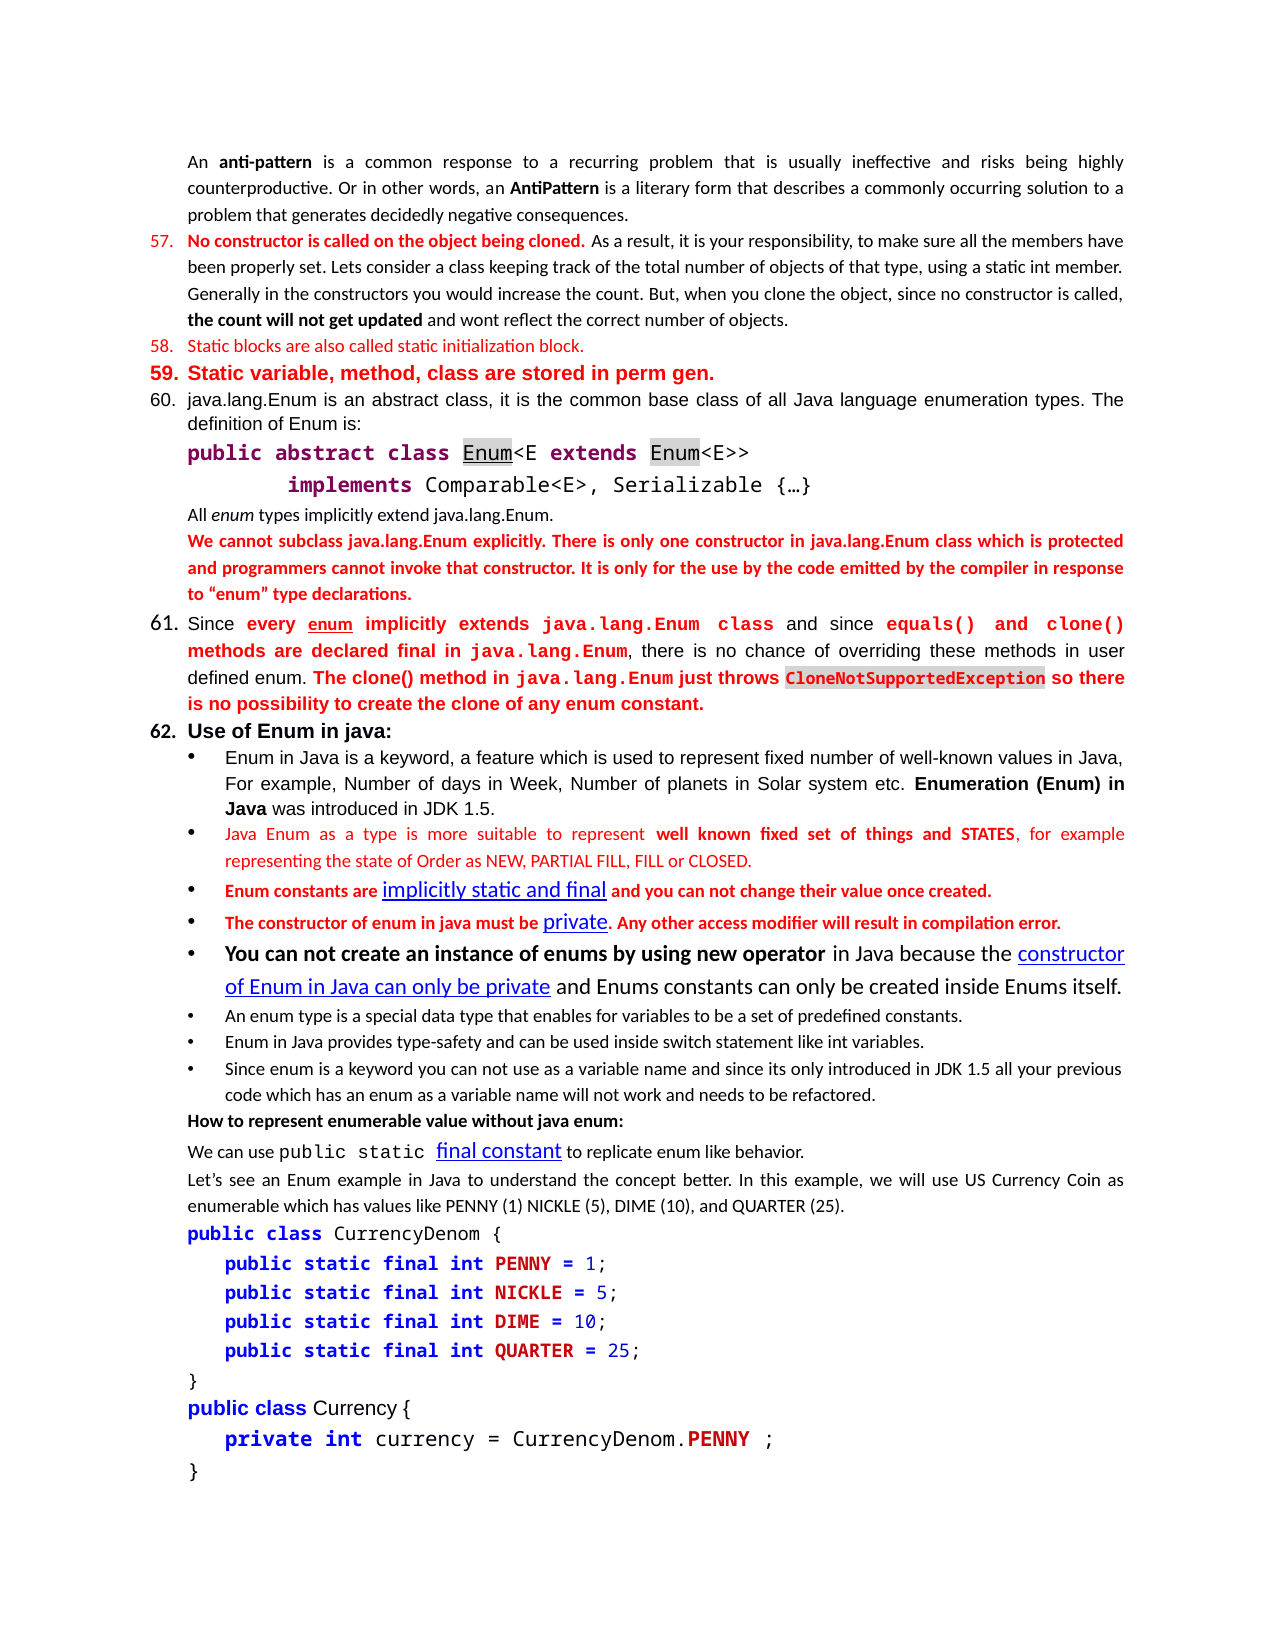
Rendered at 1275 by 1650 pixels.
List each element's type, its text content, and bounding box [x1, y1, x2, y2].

list public class CurrencyDenom { [150, 1221, 1125, 1246]
list java.lang.Enum is an abstract class, it is the common base class of all Java language enumeration types. The definition of Enum is: [150, 388, 1125, 435]
list public class Currency { [150, 1396, 1125, 1420]
list The constructor of enum in java must be private. Any other access modifier will result in compilation error. [187, 907, 1125, 935]
list implements Comparable<E>, Serializable {…} [150, 471, 1125, 499]
list Since enum is a keyword you can not use as a variable name and since its only introduced in JDK 1.5 all your previous code which has an enum as a variable name will not work and needs to be refactored. [187, 1057, 1125, 1106]
list An enum type is a special data type that enables for variables to be a set of predefined constants. [187, 1004, 1125, 1027]
list No constructor is called on the object being cloned. As a result, it is your responsibility, to make sure all the members have been properly set. Lets consider a class keeping track of the total number of objects of that type, using a static int member. Generally in the constructors you would increase the count. But, when you clone the object, since no constructor is called, the count will not get updated and wont reflect the correct number of objects. [150, 229, 1125, 331]
list Let’s see an Enum example in Java to understand the concept better. In this example, we will use US Currency Coin as enumerable which has values like PENNY (1) NICKLE (5), DIME (10), and QUARTER (25). [150, 1168, 1125, 1217]
list We cannot subclass java.lang.Enum explicitly. There is only one constructor in java.lang.Enum class which is protected and programmers cannot invoke that constructor. It is only for the use by the code emitted by the compiler in response to “enum” type declarations. [150, 529, 1125, 605]
list Static variable, method, class are stored in perm gen. [150, 361, 1125, 385]
list Use of Enum in java: [150, 718, 1125, 743]
list public static final int PENNY = 1; [187, 1250, 1125, 1275]
list public static final int QUARTER = 25; [187, 1338, 1125, 1363]
list public static final int DIME = 10; [187, 1308, 1125, 1334]
list Since every enum implicitly extends java.lang.Enum class and since equals() and clone() methods are declared final in java.lang.Enum, there is no chance of overriding these methods in user defined enum. The clone() method in java.lang.Enum just throws CloneNotSupportedException so there is no possibility to create the clone of any enum constant. [150, 608, 1125, 714]
list public static final int NICKLE = 5; [187, 1279, 1125, 1305]
list public abstract class Enum<E extends Enum<E>> [150, 438, 1125, 466]
list We can use public static final constant to replicate enum like behavior. [150, 1136, 1125, 1164]
list How to represent enumerable value without java enum: [150, 1109, 1125, 1132]
list You can not create an instance of enums by using new operator in Java because the constructor of Enum in Java can only be private and Enums constants can only be created inside Enums itself. [187, 939, 1125, 1000]
list private int currency = CurrencyDenom.PENNY ; [187, 1424, 1125, 1452]
list Static blocks are also called static initialization block. [150, 334, 1125, 357]
list } [150, 1367, 1125, 1392]
list Enum in Java is a keyword, a feature which is used to represent fixed number of well-known values in Java, For example, Number of days in Week, Number of planets in Solar system etc. Enumeration (Enum) in Java was introduced in JDK 1.5. [187, 747, 1125, 819]
list Enum in Java provides type-safety and can be used inside switch statement like int variables. [187, 1030, 1125, 1053]
list All enum types implicitly extend java.lang.Enum. [150, 503, 1125, 526]
list Enum constants are implicitly static and final and you can not change their value once created. [187, 875, 1125, 903]
list Java Enum as a type is more suitable to represent well known fixed set of things and STATES, for example representing the state of Order as NEW, PARTIAL FILL, FILL or CLOSED. [187, 822, 1125, 872]
list An anti-pattern is a common response to a recurring problem that is usually ineffective and risks being highly counterproductive. Or in other words, an AntiPattern is a literary form that describes a commonly occurring solution to a problem that generates decidedly negative consequences. [150, 150, 1125, 226]
list } [150, 1456, 1125, 1485]
